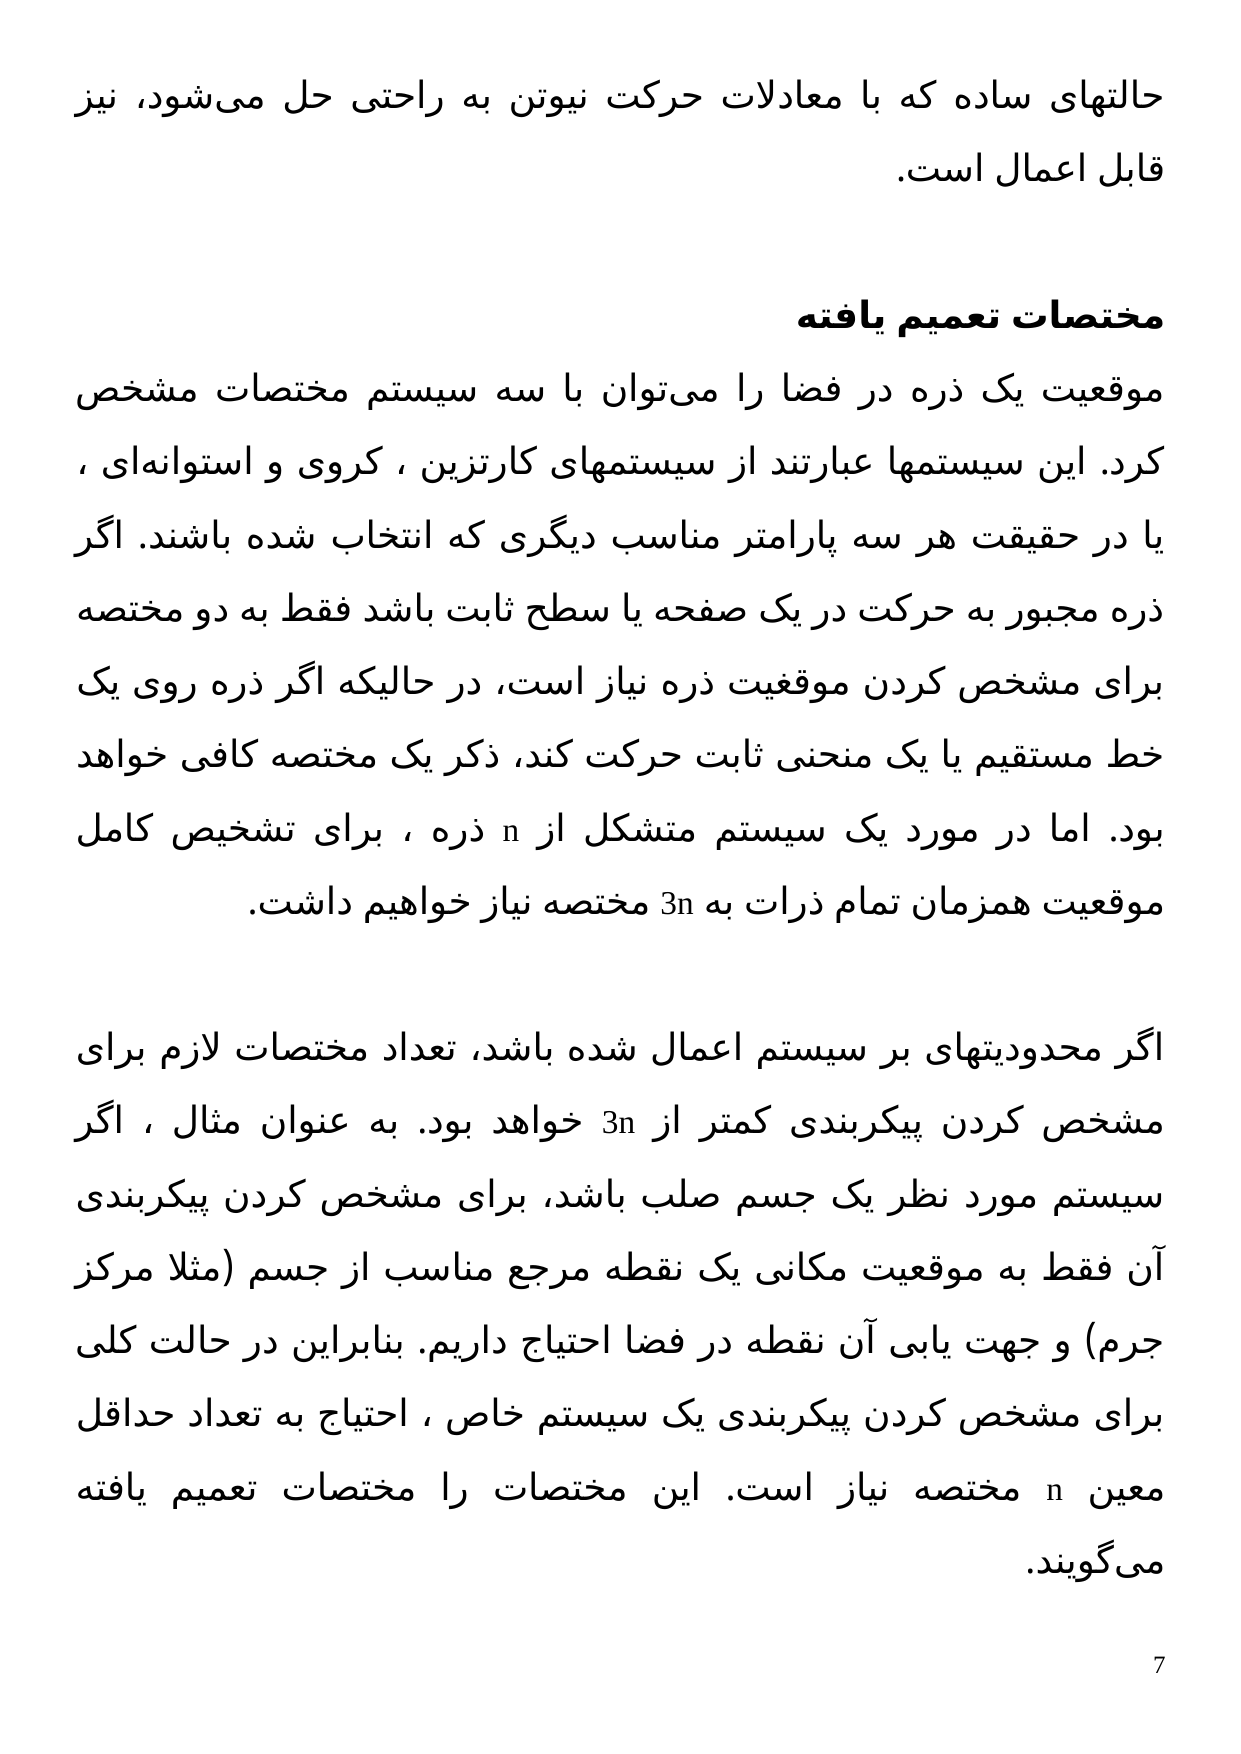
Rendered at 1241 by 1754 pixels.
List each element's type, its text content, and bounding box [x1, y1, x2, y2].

text اگر محدودیتهای بر سیستم اعمال شده باشد، تعداد مختصات لازم برای مشخص کردن پیکربندی کمتر از 3n خواهد بود. به عنوان مثال ، اگر سیستم مورد نظر یک جسم صلب باشد، برای مشخص کردن پیکربندی آن فقط به موقعیت مکانی یک نقطه مرجع مناسب از جسم (مثلا مرکز جرم) و جهت یابی آن نقطه در فضا احتیاج داریم. بنابراین در حالت کلی برای مشخص کردن پیکربندی یک سیستم خاص ، احتیاج به تعداد حداقل معین n مختصه نیاز است. این مختصات را مختصات تعمیم یافته می‌گویند. [75, 1027, 1165, 1588]
text کاربرد مستقیم قوانین حرکت نیوتن برای حرکت سیستم‌های ساده راحت و آسان است. اما در صورتی که تعداد ذرات سیستم بیشتر شود، در این صورت استفاده از قوانین نیوتن کار دشواری خواهد بود. در این حالت از یک روش عمومی ، پیچیده و بسیار دقیق که به همت ریاضیدان فرانسوی ژوزف لویی لاگرانژ ابداع شده است، استفاده می‌شود. به این ترتیب می‌توان معادلات حرکت برای تمام سیستمهای دینامیکی را پیدا کرد. این روش چون نسبت به معادلات نیوتن حالت کلی تری دارد، لذا در مورد حالتهای ساده که با معادلات حرکت نیوتن به راحتی حل می‌شود، نیز قابل اعمال است. [75, 75, 1165, 197]
text موقعیت یک ذره در فضا را می‌توان با سه سیستم مختصات مشخص کرد. این سیستمها عبارتند از سیستمهای کارتزین ، کروی و استوانه‌ای ، یا در حقیقت هر سه پارامتر مناسب دیگری که انتخاب شده باشند. اگر ذره مجبور به حرکت در یک صفحه یا سطح ثابت باشد فقط به دو مختصه برای مشخص کردن موقغیت ذره نیاز است، در حالیکه اگر ذره روی یک خط مستقیم یا یک منحنی ثابت حرکت کند، ذکر یک مختصه کافی خواهد بود. اما در مورد یک سیستم متشکل از n ذره ، برای تشخیص کامل موقعیت همزمان تمام ذرات به 3n مختصه نیاز خواهیم داشت. [75, 368, 1165, 929]
text مختصات تعمیم یافته [75, 295, 1165, 343]
